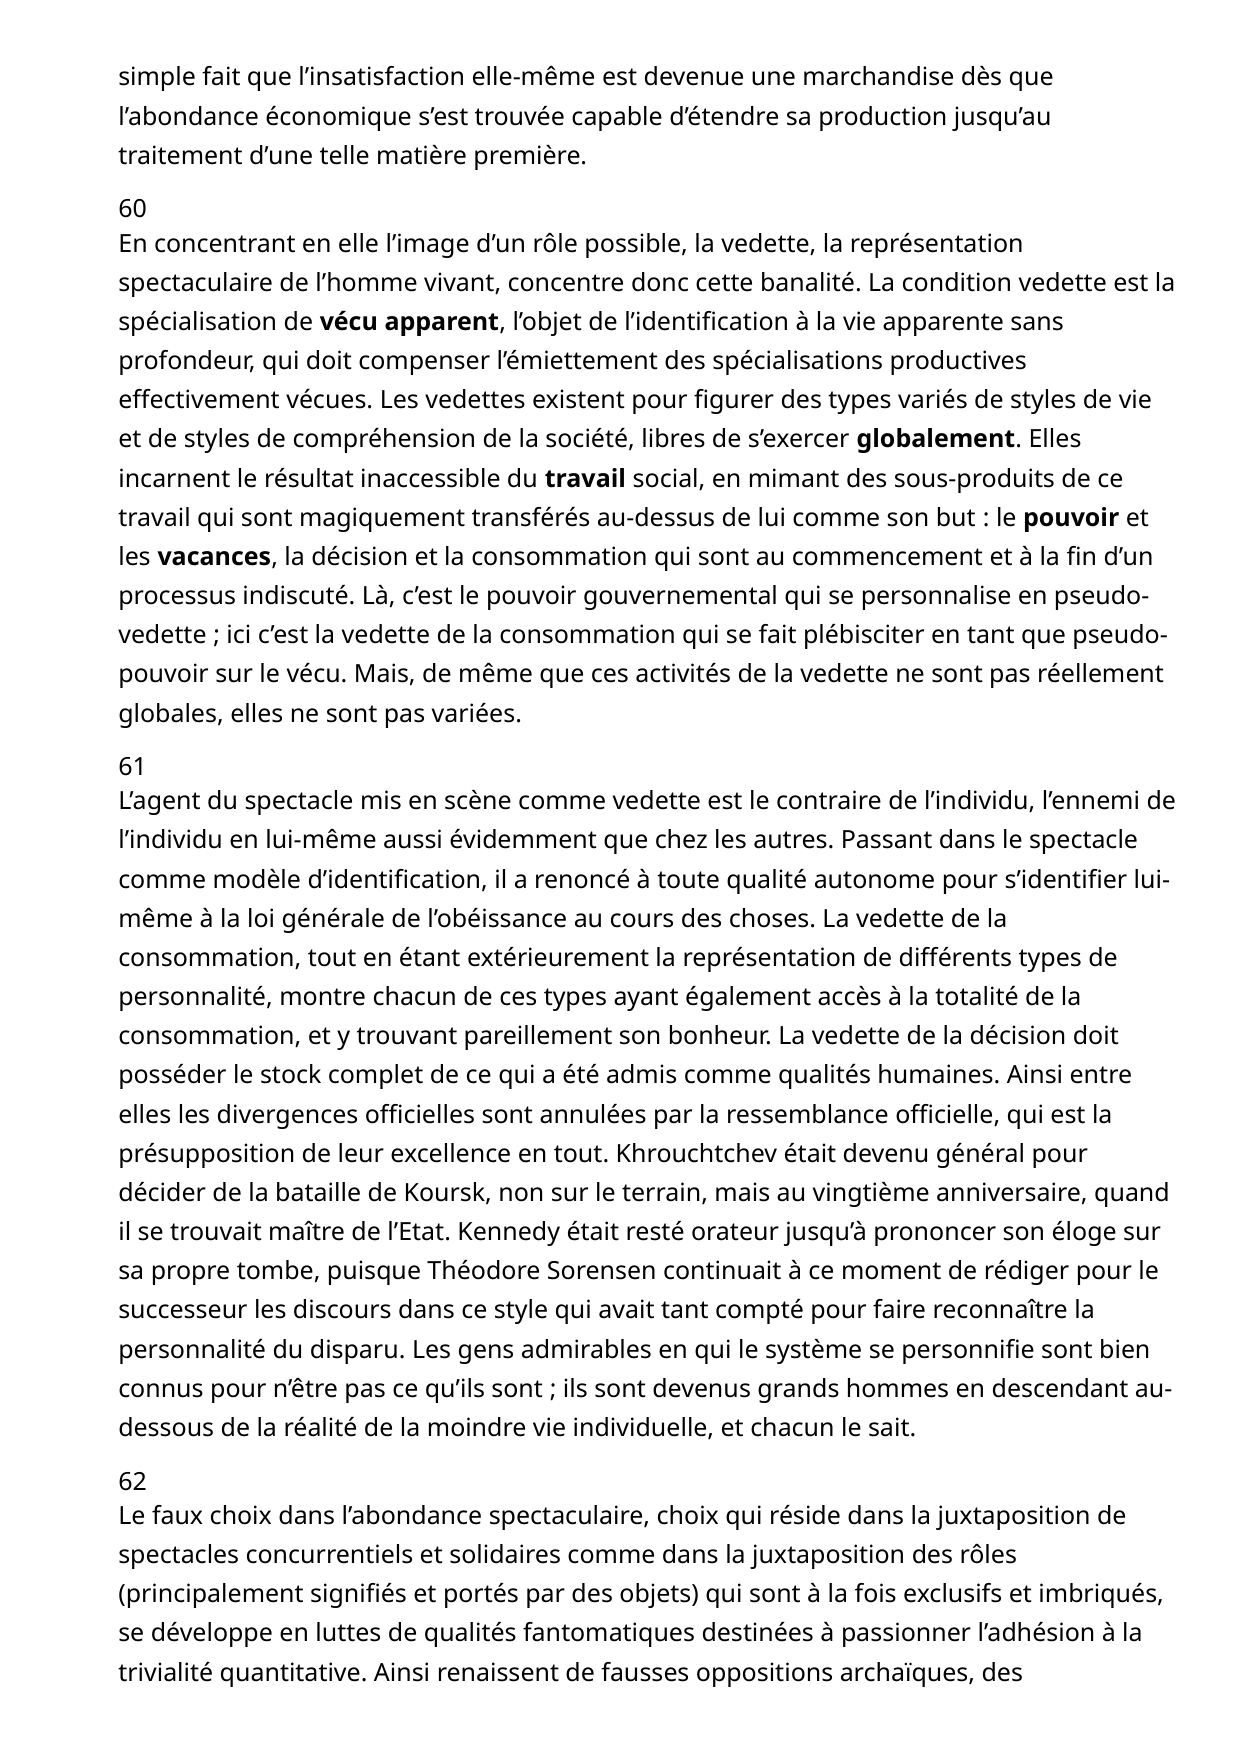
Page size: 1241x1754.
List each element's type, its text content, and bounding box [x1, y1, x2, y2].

text En concentrant en elle l’image d’un rôle possible, la vedette, la représentation spectaculaire de l’homme vivant, concentre donc cette banalité. La condition vedette est la spécialisation de vécu apparent, l’objet de l’identification à la vie apparente sans profondeur, qui doit compenser l’émiettement des spécialisations productives effectivement vécues. Les vedettes existent pour figurer des types variés de styles de vie et de styles de compréhension de la société, libres de s’exercer globalement. Elles incarnent le résultat inaccessible du travail social, en mimant des sous-produits de ce travail qui sont magiquement transférés au-dessus de lui comme son but : le pouvoir et les vacances, la décision et la consommation qui sont au commencement et à la fin d’un processus indiscuté. Là, c’est le pouvoir gouvernemental qui se personnalise en pseudo-vedette ; ici c’est la vedette de la consommation qui se fait plébisciter en tant que pseudo-pouvoir sur le vécu. Mais, de même que ces activités de la vedette ne sont pas réellement globales, elles ne sont pas variées. [118, 225, 1181, 729]
text 61 [118, 749, 1181, 783]
text simple fait que l’insatisfaction elle-même est devenue une marchandise dès que l’abondance économique s’est trouvée capable d’étendre sa production jusqu’au traitement d’une telle matière première. [118, 59, 1181, 171]
text L’agent du spectacle mis en scène comme vedette est le contraire de l’individu, l’ennemi de l’individu en lui-même aussi évidemment que chez les autres. Passant dans le spectacle comme modèle d’identification, il a renoncé à toute qualité autonome pour s’identifier lui-même à la loi générale de l’obéissance au cours des choses. La vedette de la consommation, tout en étant extérieurement la représentation de différents types de personnalité, montre chacun de ces types ayant également accès à la totalité de la consommation, et y trouvant pareillement son bonheur. La vedette de la décision doit posséder le stock complet de ce qui a été admis comme qualités humaines. Ainsi entre elles les divergences officielles sont annulées par la ressemblance officielle, qui est la présupposition de leur excellence en tout. Khrouchtchev était devenu général pour décider de la bataille de Koursk, non sur le terrain, mais au vingtième anniversaire, quand il se trouvait maître de l’Etat. Kennedy était resté orateur jusqu’à prononcer son éloge sur sa propre tombe, puisque Théodore Sorensen continuait à ce moment de rédiger pour le successeur les discours dans ce style qui avait tant compté pour faire reconnaître la personnalité du disparu. Les gens admirables en qui le système se personnifie sont bien connus pour n’être pas ce qu’ils sont ; ils sont devenus grands hommes en descendant au-dessous de la réalité de la moindre vie individuelle, et chacun le sait. [118, 783, 1181, 1444]
text 62 [118, 1463, 1181, 1497]
text 60 [118, 191, 1181, 225]
text Le faux choix dans l’abondance spectaculaire, choix qui réside dans la juxtaposition de spectacles concurrentiels et solidaires comme dans la juxtaposition des rôles (principalement signifiés et portés par des objets) qui sont à la fois exclusifs et imbriqués, se développe en luttes de qualités fantomatiques destinées à passionner l’adhésion à la trivialité quantitative. Ainsi renaissent de fausses oppositions archaïques, des [118, 1497, 1181, 1688]
